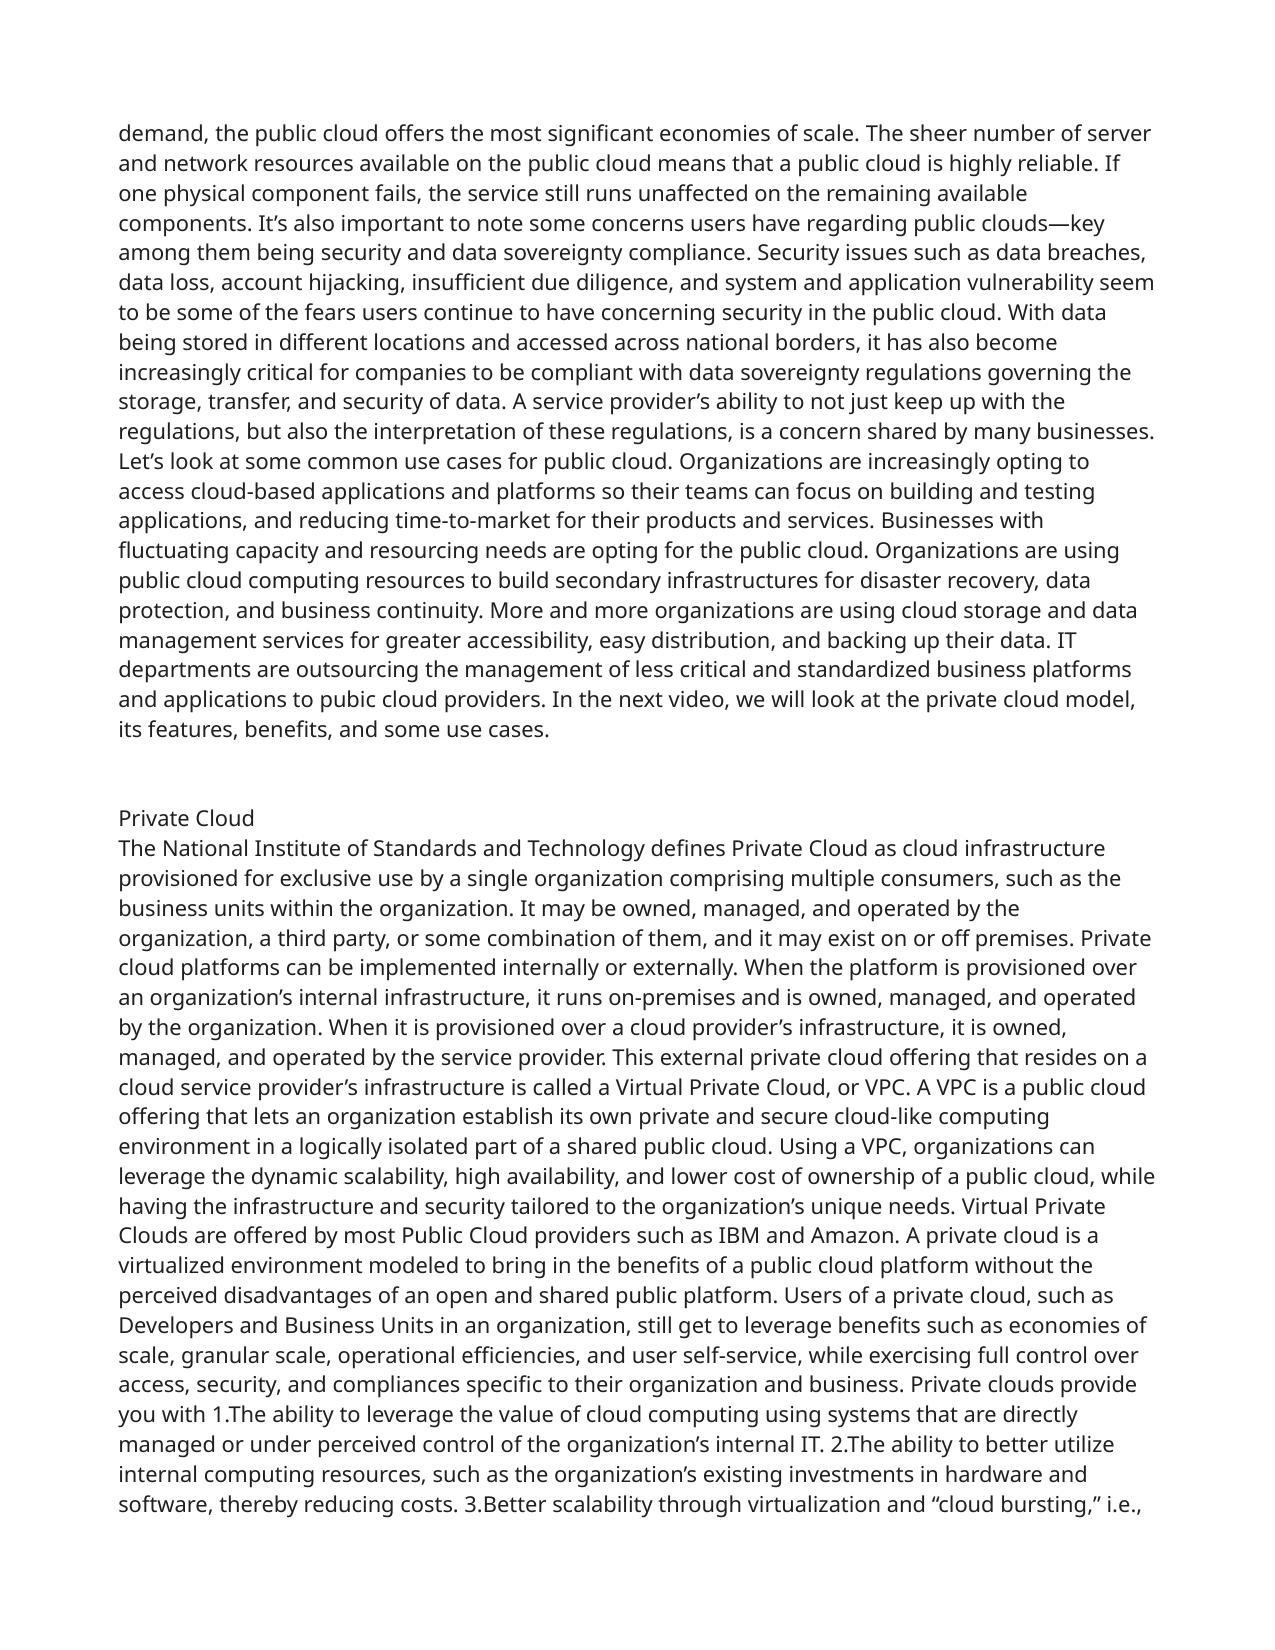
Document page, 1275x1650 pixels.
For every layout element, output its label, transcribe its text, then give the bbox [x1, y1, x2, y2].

text The National Institute of Standards and Technology defines Private Cloud as cloud infrastructure provisioned for exclusive use by a single organization comprising multiple consumers, such as the business units within the organization. It may be owned, managed, and operated by the organization, a third party, or some combination of them, and it may exist on or off premises. Private cloud platforms can be implemented internally or externally. When the platform is provisioned over an organization’s internal infrastructure, it runs on-premises and is owned, managed, and operated by the organization. When it is provisioned over a cloud provider’s infrastructure, it is owned, managed, and operated by the service provider. This external private cloud offering that resides on a cloud service provider’s infrastructure is called a Virtual Private Cloud, or VPC. A VPC is a public cloud offering that lets an organization establish its own private and secure cloud-like computing environment in a logically isolated part of a shared public cloud. Using a VPC, organizations can leverage the dynamic scalability, high availability, and lower cost of ownership of a public cloud, while having the infrastructure and security tailored to the organization’s unique needs. Virtual Private Clouds are offered by most Public Cloud providers such as IBM and Amazon. A private cloud is a virtualized environment modeled to bring in the benefits of a public cloud platform without the perceived disadvantages of an open and shared public platform. Users of a private cloud, such as Developers and Business Units in an organization, still get to leverage benefits such as economies of scale, granular scale, operational efficiencies, and user self-service, while exercising full control over access, security, and compliances specific to their organization and business. Private clouds provide you with 1.The ability to leverage the value of cloud computing using systems that are directly managed or under perceived control of the organization’s internal IT. 2.The ability to better utilize internal computing resources, such as the organization’s existing investments in hardware and software, thereby reducing costs. 3.Better scalability through virtualization and “cloud bursting,” i.e., [118, 833, 1157, 1518]
text demand, the public cloud offers the most significant economies of scale. The sheer number of server and network resources available on the public cloud means that a public cloud is highly reliable. If one physical component fails, the service still runs unaffected on the remaining available components. It’s also important to note some concerns users have regarding public clouds—key among them being security and data sovereignty compliance. Security issues such as data breaches, data loss, account hijacking, insufficient due diligence, and system and application vulnerability seem to be some of the fears users continue to have concerning security in the public cloud. With data being stored in different locations and accessed across national borders, it has also become increasingly critical for companies to be compliant with data sovereignty regulations governing the storage, transfer, and security of data. A service provider’s ability to not just keep up with the regulations, but also the interpretation of these regulations, is a concern shared by many businesses. Let’s look at some common use cases for public cloud. Organizations are increasingly opting to access cloud-based applications and platforms so their teams can focus on building and testing applications, and reducing time-to-market for their products and services. Businesses with fluctuating capacity and resourcing needs are opting for the public cloud. Organizations are using public cloud computing resources to build secondary infrastructures for disaster recovery, data protection, and business continuity. More and more organizations are using cloud storage and data management services for greater accessibility, easy distribution, and backing up their data. IT departments are outsourcing the management of less critical and standardized business platforms and applications to pubic cloud providers. In the next video, we will look at the private cloud model, its features, benefits, and some use cases. [118, 118, 1157, 744]
text Private Cloud [118, 803, 1157, 833]
